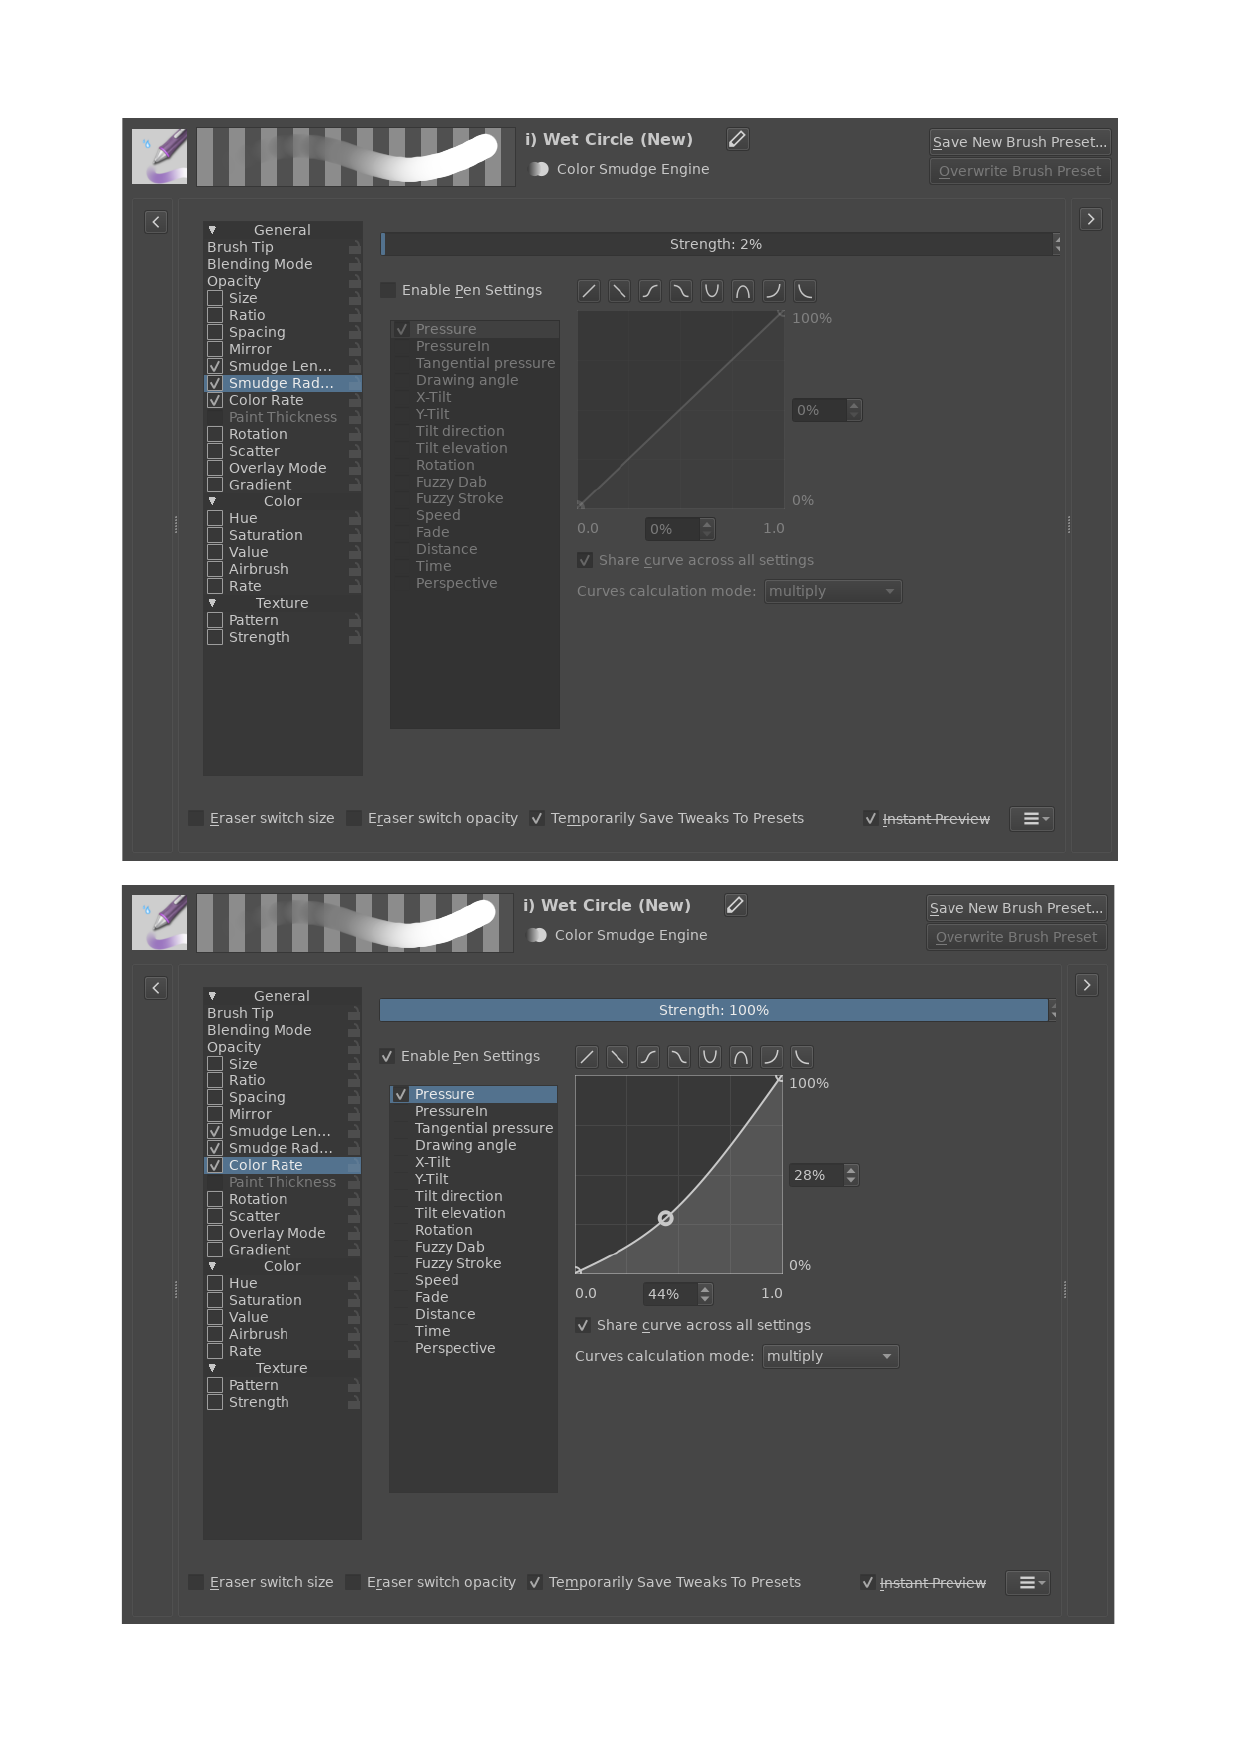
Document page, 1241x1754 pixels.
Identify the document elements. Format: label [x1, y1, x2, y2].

picture [121, 885, 1115, 1624]
picture [122, 118, 1118, 861]
